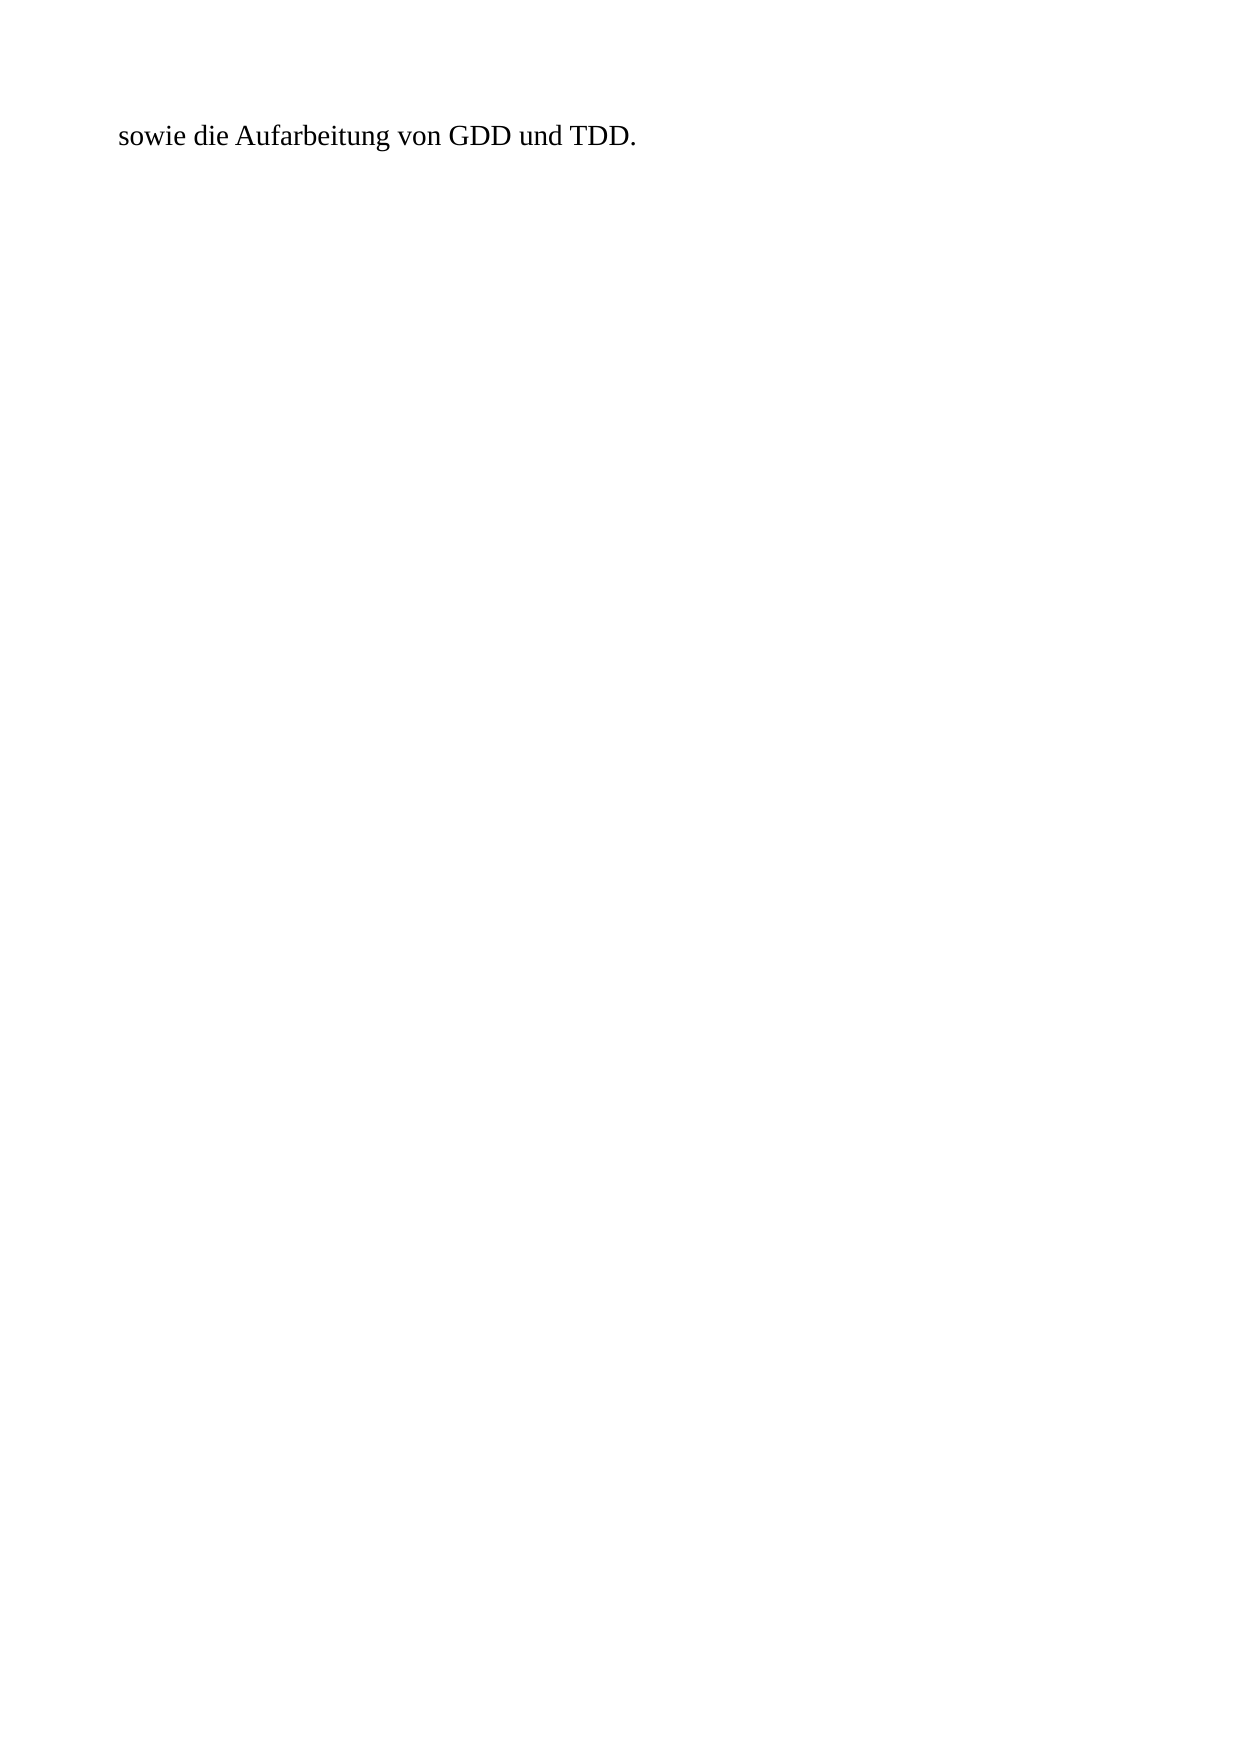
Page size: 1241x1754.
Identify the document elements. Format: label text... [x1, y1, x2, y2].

text sowie die Aufarbeitung von GDD und TDD. [118, 118, 1122, 152]
